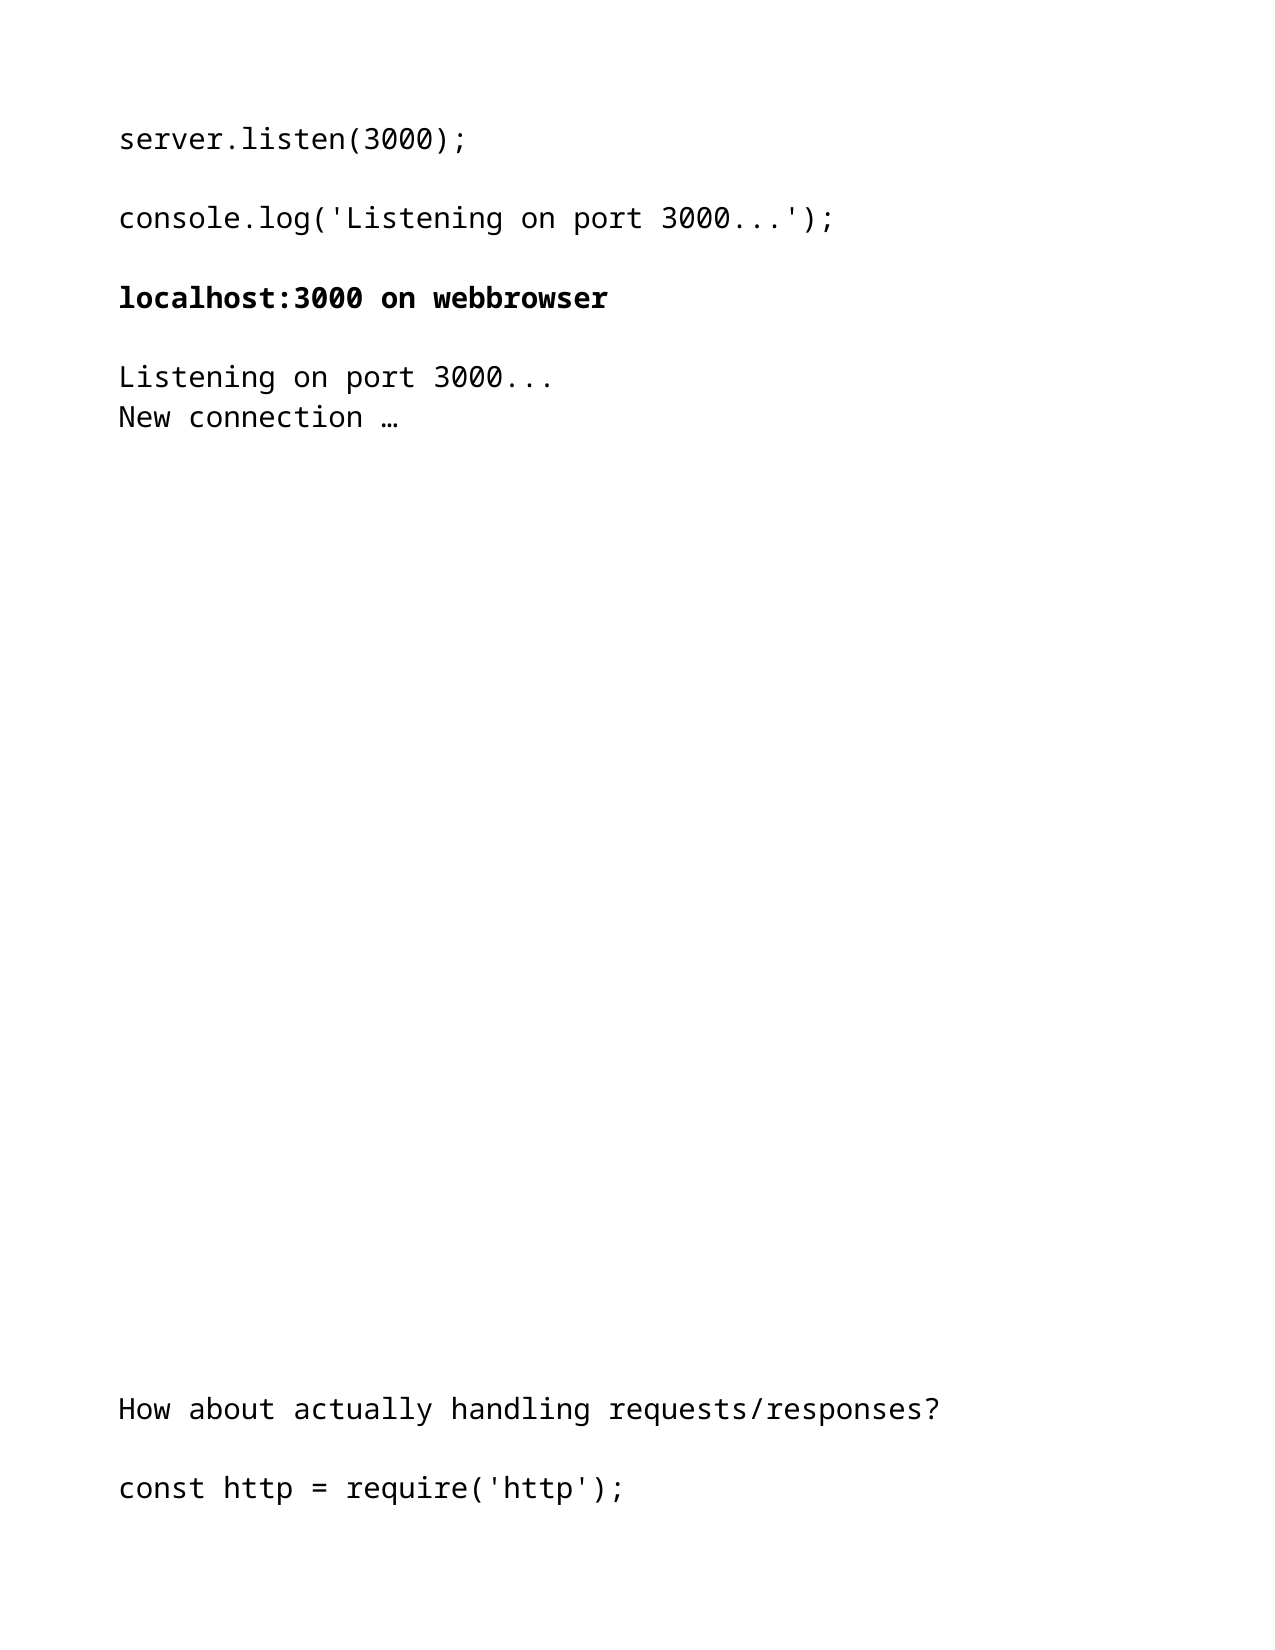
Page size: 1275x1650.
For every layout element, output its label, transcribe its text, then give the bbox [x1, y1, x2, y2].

text New connection … [118, 396, 1157, 436]
text console.log('Listening on port 3000...'); [118, 197, 1157, 237]
text How about actually handling requests/responses? [118, 1388, 1157, 1428]
text localhost:3000 on webbrowser [118, 277, 1157, 317]
text Listening on port 3000... [118, 356, 1157, 396]
text server.listen(3000); [118, 118, 1157, 158]
text const http = require('http'); [118, 1467, 1157, 1507]
